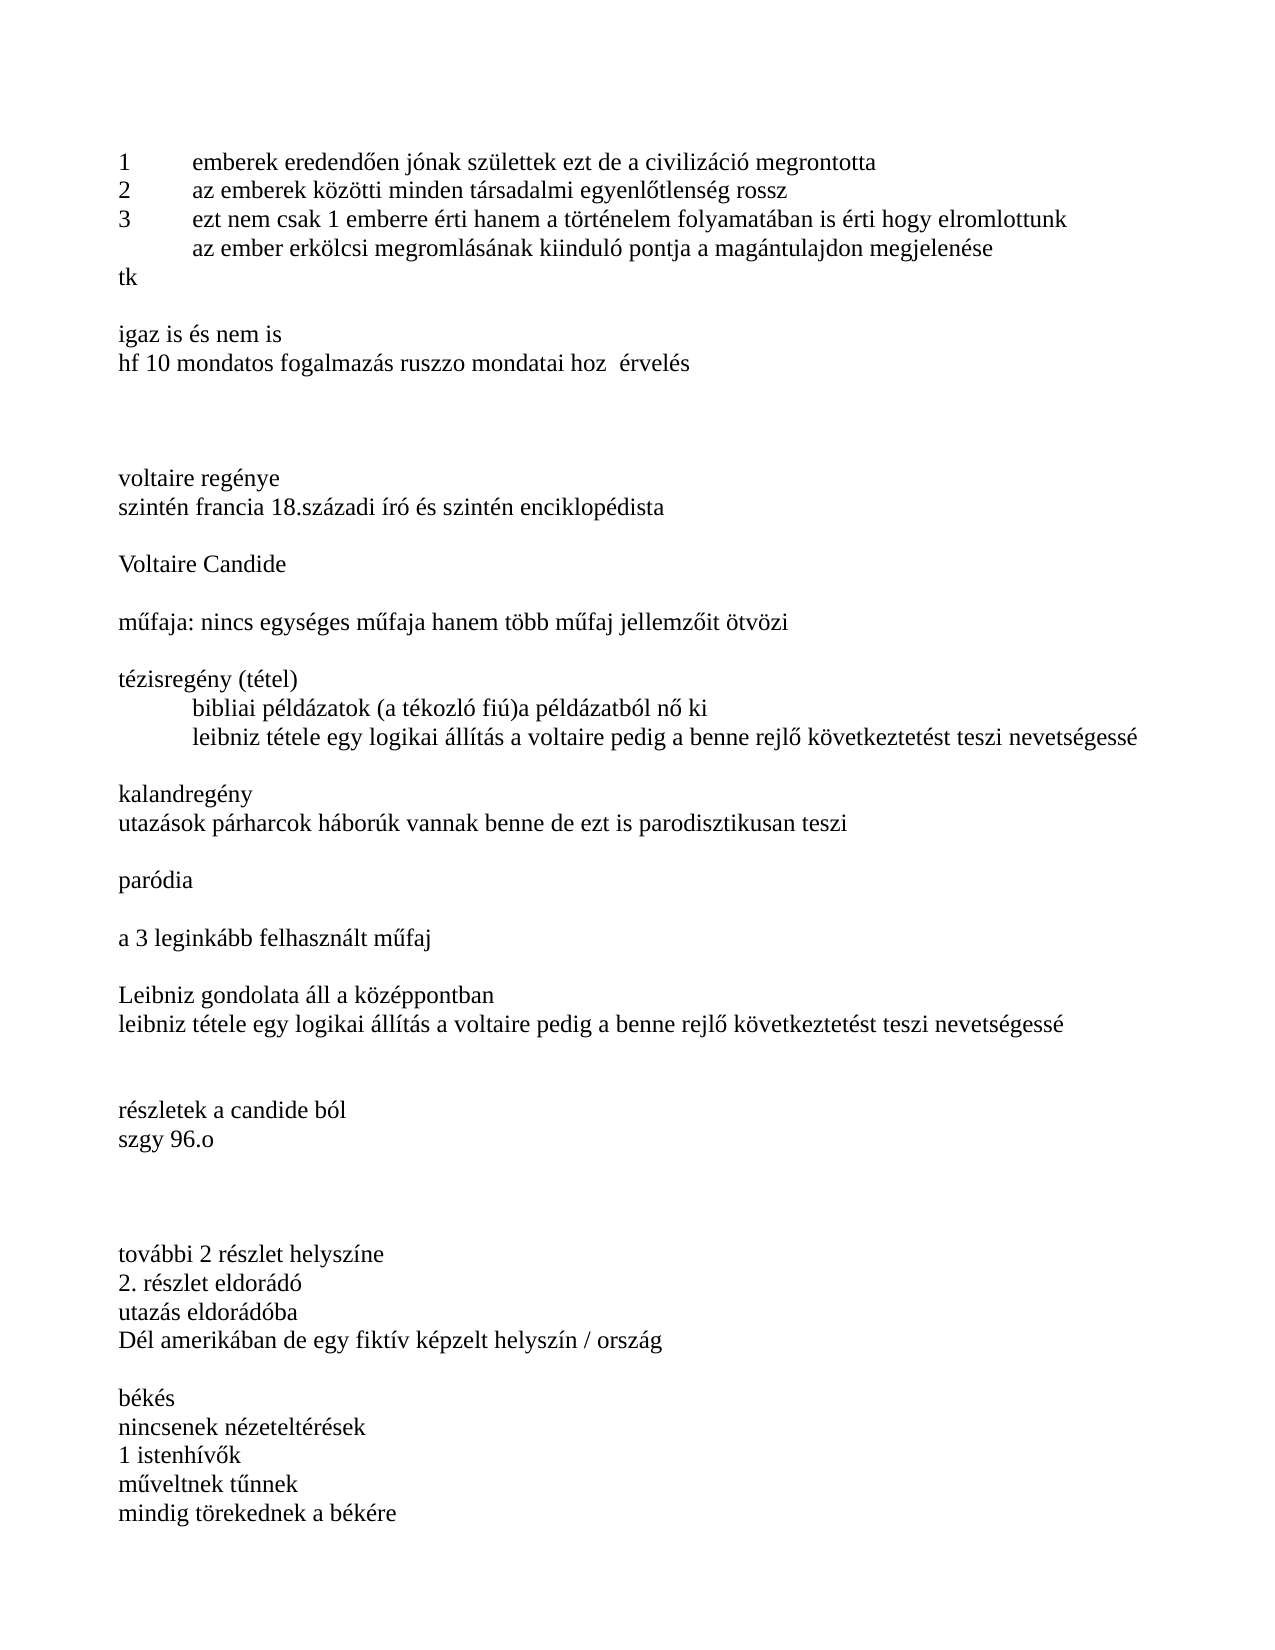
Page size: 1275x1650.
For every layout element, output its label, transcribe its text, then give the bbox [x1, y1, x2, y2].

text 1 emberek eredendően jónak születtek ezt de a civilizáció megrontotta [118, 147, 1157, 176]
text paródia [118, 866, 1157, 894]
text bibliai példázatok (a tékozló fiú)a példázatból nő ki [118, 693, 1157, 722]
text mindig törekednek a békére [118, 1498, 1157, 1527]
text tk [118, 262, 1157, 291]
text utazás eldorádóba [118, 1297, 1157, 1326]
text 1 istenhívők [118, 1441, 1157, 1469]
text a 3 leginkább felhasznált műfaj [118, 923, 1157, 952]
text békés [118, 1383, 1157, 1412]
text az ember erkölcsi megromlásának kiinduló pontja a magántulajdon megjelenése [118, 233, 1157, 262]
text Dél amerikában de egy fiktív képzelt helyszín / ország [118, 1326, 1157, 1354]
text nincsenek nézeteltérések [118, 1412, 1157, 1441]
text szintén francia 18.századi író és szintén enciklopédista [118, 492, 1157, 521]
text műveltnek tűnnek [118, 1469, 1157, 1498]
text kalandregény [118, 779, 1157, 808]
text leibniz tétele egy logikai állítás a voltaire pedig a benne rejlő következtetést teszi nevetségessé [118, 722, 1157, 751]
text Voltaire Candide [118, 549, 1157, 578]
text műfaja: nincs egységes műfaja hanem több műfaj jellemzőit ötvözi [118, 607, 1157, 636]
text hf 10 mondatos fogalmazás ruszzo mondatai hoz érvelés [118, 348, 1157, 377]
text további 2 részlet helyszíne [118, 1239, 1157, 1268]
text 3 ezt nem csak 1 emberre érti hanem a történelem folyamatában is érti hogy elromlottunk [118, 204, 1157, 233]
text igaz is és nem is [118, 319, 1157, 348]
text 2. részlet eldorádó [118, 1268, 1157, 1297]
text Leibniz gondolata áll a középpontban [118, 981, 1157, 1009]
text voltaire regénye [118, 463, 1157, 492]
text szgy 96.o [118, 1124, 1157, 1153]
text tézisregény (tétel) [118, 664, 1157, 693]
text 2 az emberek közötti minden társadalmi egyenlőtlenség rossz [118, 176, 1157, 204]
text utazások párharcok háborúk vannak benne de ezt is parodisztikusan teszi [118, 808, 1157, 837]
text részletek a candide ból [118, 1096, 1157, 1124]
text leibniz tétele egy logikai állítás a voltaire pedig a benne rejlő következtetést teszi nevetségessé [118, 1009, 1157, 1038]
